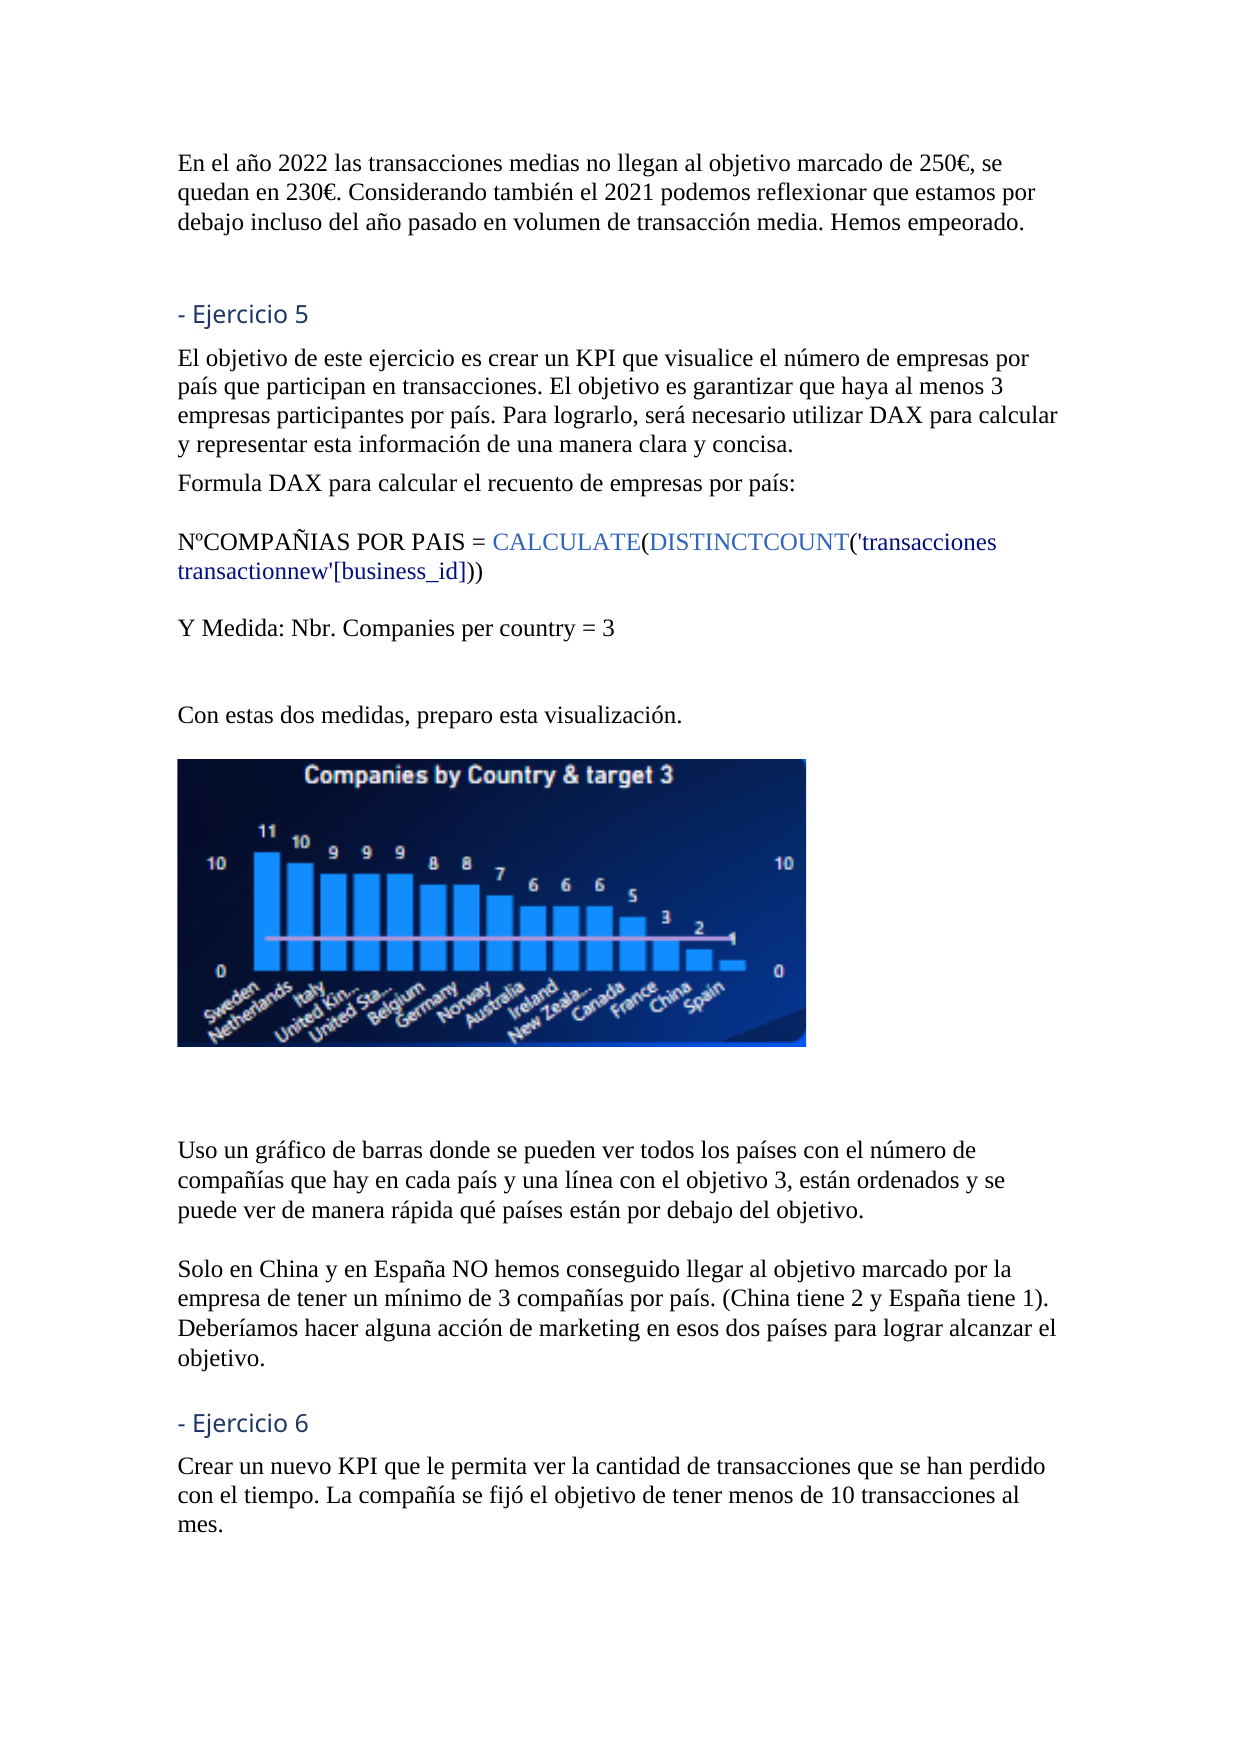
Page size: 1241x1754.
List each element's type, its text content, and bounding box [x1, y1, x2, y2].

text NºCOMPAÑIAS POR PAIS = CALCULATE(DISTINCTCOUNT('transacciones transactionnew'[business_id])) [177, 527, 1063, 585]
text Crear un nuevo KPI que le permita ver la cantidad de transacciones que se han perdido con el tiempo. La compañía se fijó el objetivo de tener menos de 10 transacciones al mes. [177, 1451, 1063, 1538]
text Formula DAX para calcular el recuento de empresas por país: [177, 468, 1063, 497]
subtitle - Ejercicio 6 [177, 1406, 1063, 1440]
text El objetivo de este ejercicio es crear un KPI que visualice el número de empresas por país que participan en transacciones. El objetivo es garantizar que haya al menos 3 empresas participantes por país. Para lograrlo, será necesario utilizar DAX para calcular y representar esta información de una manera clara y concisa. [177, 343, 1063, 458]
text Uso un gráfico de barras donde se pueden ver todos los países con el número de compañías que hay en cada país y una línea con el objetivo 3, están ordenados y se puede ver de manera rápida qué países están por debajo del objetivo. [177, 1136, 1063, 1223]
text En el año 2022 las transacciones medias no llegan al objetivo marcado de 250€, se quedan en 230€. Considerando también el 2021 podemos reflexionar que estamos por debajo incluso del año pasado en volumen de transacción media. Hemos empeorado. [177, 148, 1063, 236]
text Solo en China y en España NO hemos conseguido llegar al objetivo marcado por la empresa de tener un mínimo de 3 compañías por país. (China tiene 2 y España tiene 1). Deberíamos hacer alguna acción de marketing en esos dos países para lograr alcanzar el objetivo. [177, 1254, 1063, 1371]
subtitle - Ejercicio 5 [177, 297, 1063, 331]
text Con estas dos medidas, preparo esta visualización. [177, 700, 1063, 729]
text Y Medida: Nbr. Companies per country = 3 [177, 613, 1063, 642]
